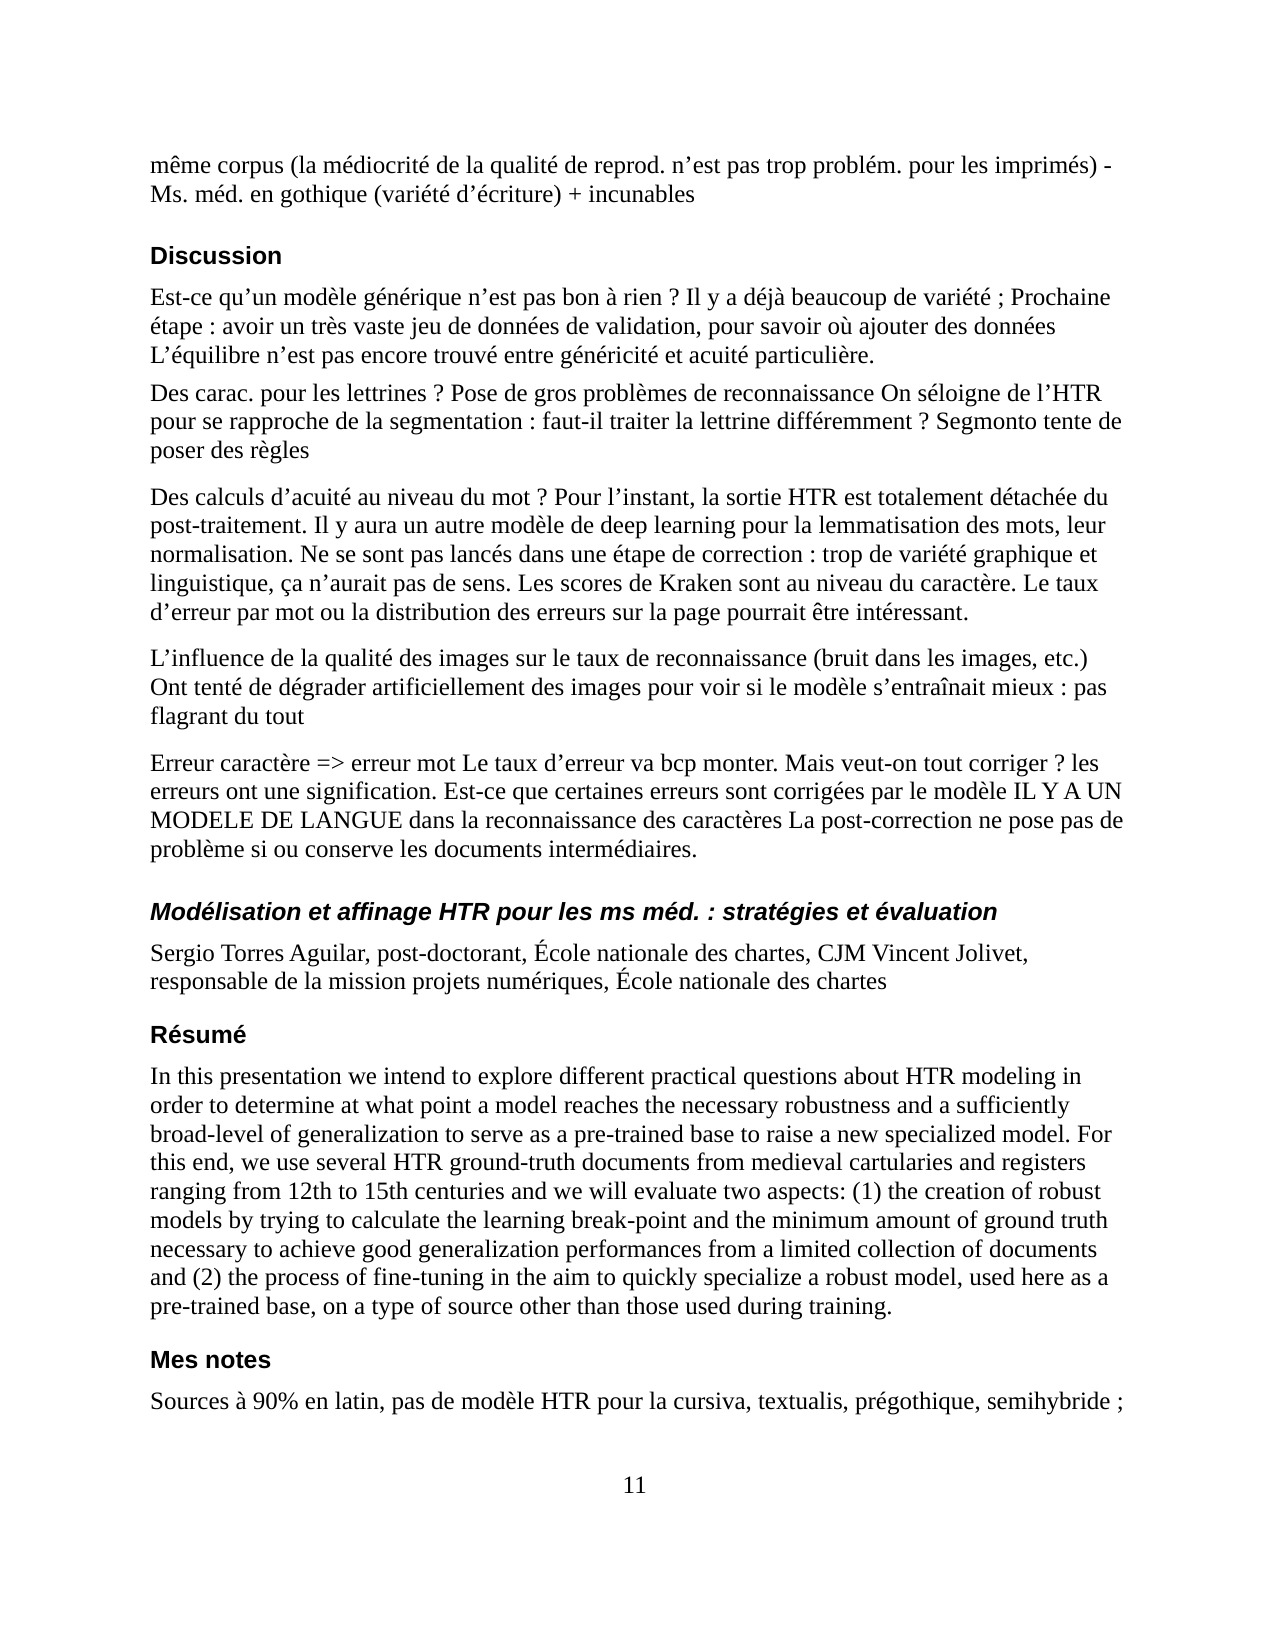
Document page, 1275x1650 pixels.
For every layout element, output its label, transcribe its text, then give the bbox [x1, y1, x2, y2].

text Des carac. pour les lettrines ? Pose de gros problèmes de reconnaissance On séloigne de l’HTR pour se rapproche de la segmentation : faut-il traiter la lettrine différemment ? Segmonto tente de poser des règles [150, 378, 1125, 464]
subtitle Discussion [150, 241, 1125, 270]
text Sources à 90% en latin, pas de modèle HTR pour la cursiva, textualis, prégothique, semihybride ; [150, 1386, 1125, 1415]
text Sergio Torres Aguilar, post-doctorant, École nationale des chartes, CJM Vincent Jolivet, responsable de la mission projets numériques, École nationale des chartes [150, 938, 1125, 995]
subtitle Résumé [150, 1020, 1125, 1049]
text L’influence de la qualité des images sur le taux de reconnaissance (bruit dans les images, etc.) Ont tenté de dégrader artificiellement des images pour voir si le modèle s’entraînait mieux : pas flagrant du tout [150, 643, 1125, 730]
text même corpus (la médiocrité de la qualité de reprod. n’est pas trop problém. pour les imprimés) - Ms. méd. en gothique (variété d’écriture) + incunables [150, 150, 1125, 207]
text Est-ce qu’un modèle générique n’est pas bon à rien ? Il y a déjà beaucoup de variété ; Prochaine étape : avoir un très vaste jeu de données de validation, pour savoir où ajouter des données L’équilibre n’est pas encore trouvé entre généricité et acuité particulière. [150, 282, 1125, 369]
subtitle Modélisation et affinage HTR pour les ms méd. : stratégies et évaluation [150, 897, 1125, 925]
text Des calculs d’acuité au niveau du mot ? Pour l’instant, la sortie HTR est totalement détachée du post-traitement. Il y aura un autre modèle de deep learning pour la lemmatisation des mots, leur normalisation. Ne se sont pas lancés dans une étape de correction : trop de variété graphique et linguistique, ça n’aurait pas de sens. Les scores de Kraken sont au niveau du caractère. Le taux d’erreur par mot ou la distribution des erreurs sur la page pourrait être intéressant. [150, 482, 1125, 626]
subtitle Mes notes [150, 1345, 1125, 1373]
text In this presentation we intend to explore different practical questions about HTR modeling in order to determine at what point a model reaches the necessary robustness and a sufficiently broad-level of generalization to serve as a pre-trained base to raise a new specialized model. For this end, we use several HTR ground-truth documents from medieval cartularies and registers ranging from 12th to 15th centuries and we will evaluate two aspects: (1) the creation of robust models by trying to calculate the learning break‑point and the minimum amount of ground truth necessary to achieve good generalization performances from a limited collection of documents and (2) the process of fine‑tuning in the aim to quickly specialize a robust model, used here as a pre-trained base, on a type of source other than those used during training. [150, 1061, 1125, 1320]
text Erreur caractère => erreur mot Le taux d’erreur va bcp monter. Mais veut-on tout corriger ? les erreurs ont une signification. Est-ce que certaines erreurs sont corrigées par le modèle IL Y A UN MODELE DE LANGUE dans la reconnaissance des caractères La post-correction ne pose pas de problème si ou conserve les documents intermédiaires. [150, 748, 1125, 863]
